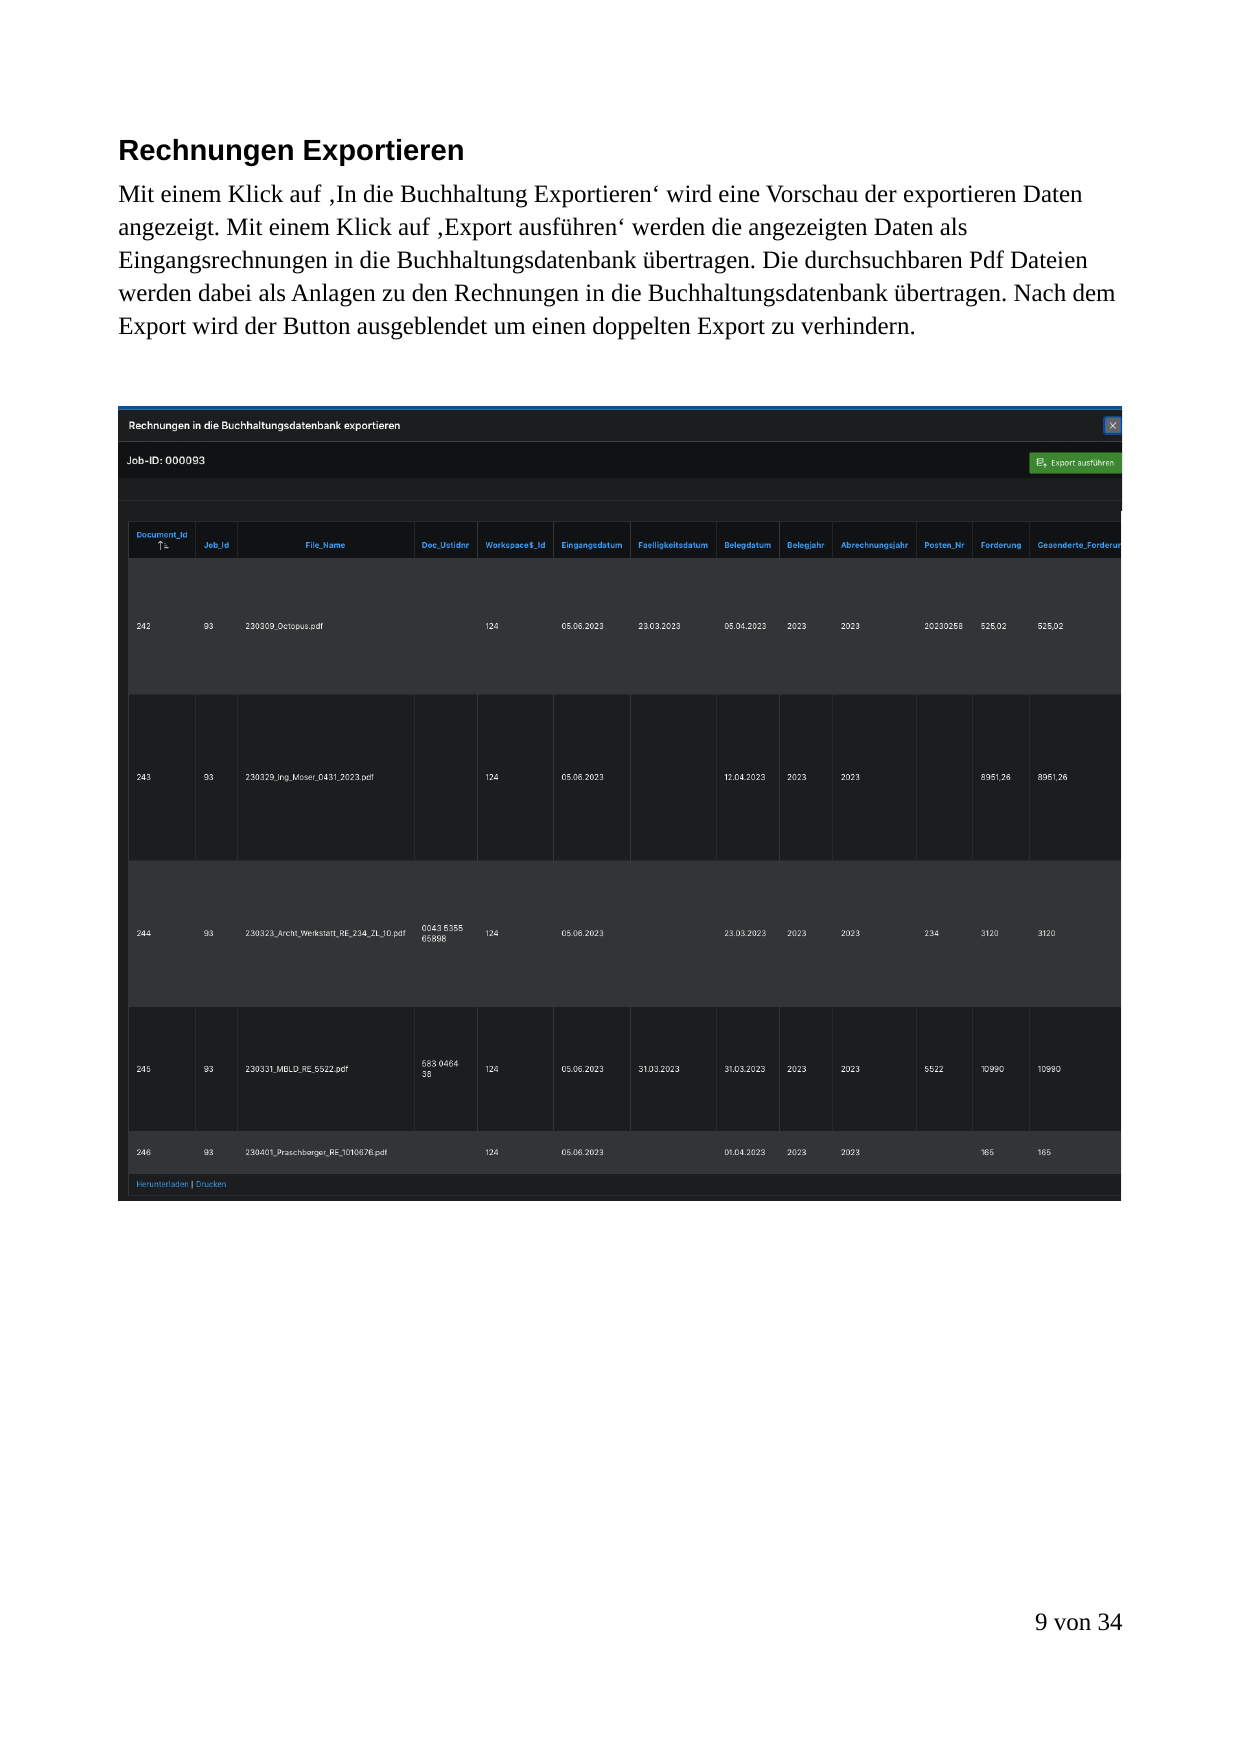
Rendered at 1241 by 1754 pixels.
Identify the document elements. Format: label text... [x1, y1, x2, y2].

picture [118, 406, 1123, 1201]
text Mit einem Klick auf ‚In die Buchhaltung Exportieren‘ wird eine Vorschau der exportieren Daten angezeigt. Mit einem Klick auf ‚Export ausführen‘ werden die angezeigten Daten als Eingangsrechnungen in die Buchhaltungsdatenbank übertragen. Die durchsuchbaren Pdf Dateien werden dabei als Anlagen zu den Rechnungen in die Buchhaltungsdatenbank übertragen. Nach dem Export wird der Button ausgeblendet um einen doppelten Export zu verhindern. [118, 179, 1122, 339]
subtitle Rechnungen Exportieren [118, 133, 1122, 166]
